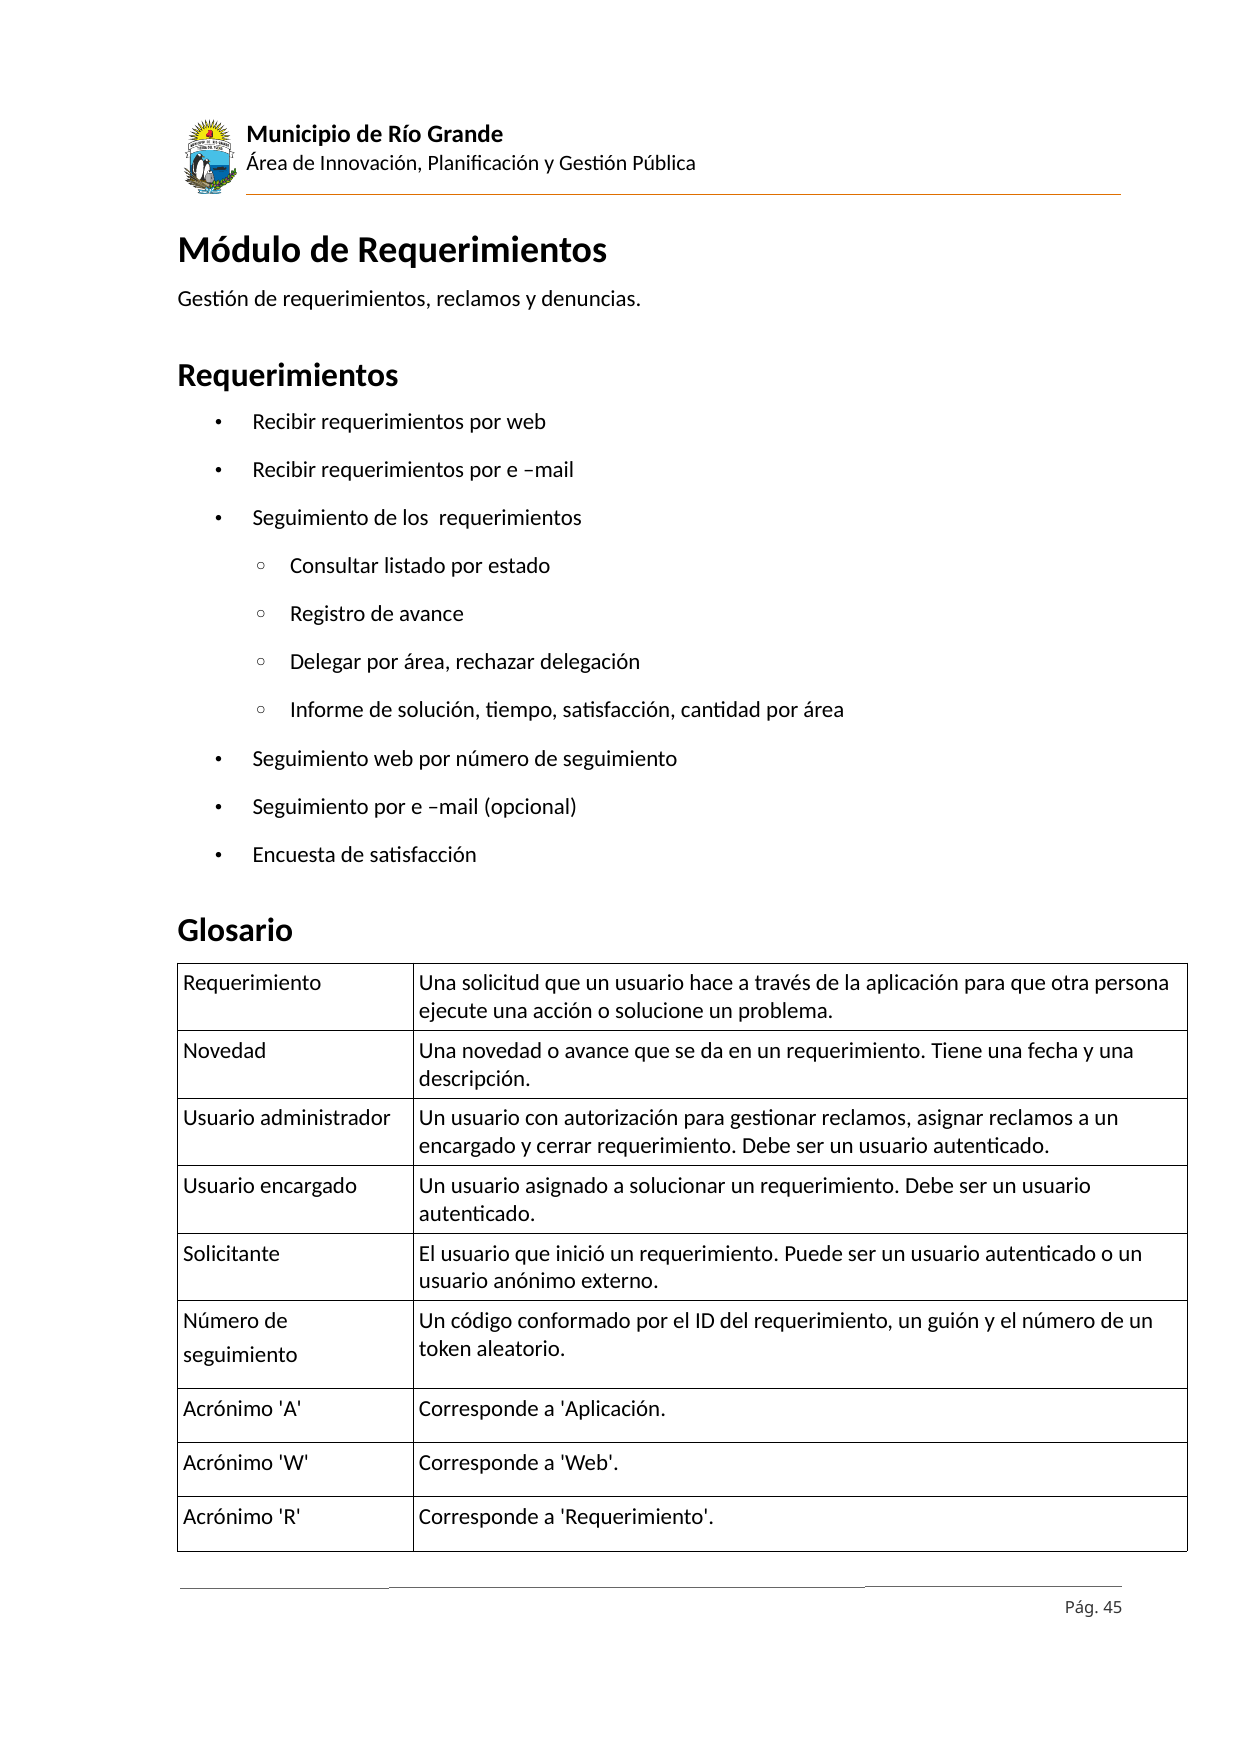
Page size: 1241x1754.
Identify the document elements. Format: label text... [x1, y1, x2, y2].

list Delegar por área, rechazar delegación [252, 647, 1122, 676]
list Registro de avance [252, 599, 1122, 627]
table_cell Novedad [178, 1031, 413, 1098]
list Recibir requerimientos por web [215, 407, 1122, 435]
table_cell Un usuario asignado a solucionar un requerimiento. Debe ser un usuario autenticado. [414, 1166, 1187, 1233]
table_cell Corresponde a 'Web'. [414, 1443, 1187, 1496]
list Seguimiento web por número de seguimiento [215, 744, 1122, 772]
table_cell Acrónimo 'R' [178, 1497, 413, 1551]
table_cell Acrónimo 'W' [178, 1443, 413, 1496]
table_cell Una novedad o avance que se da en un requerimiento. Tiene una fecha y una descripción. [414, 1031, 1187, 1098]
subtitle Requerimientos [177, 353, 1122, 394]
subtitle Módulo de Requerimientos [177, 226, 1122, 272]
table_cell Corresponde a 'Aplicación. [414, 1389, 1187, 1442]
table_cell Un usuario con autorización para gestionar reclamos, asignar reclamos a un encargado y cerrar requerimiento. Debe ser un usuario autenticado. [414, 1099, 1187, 1165]
table_cell Usuario administrador [178, 1099, 413, 1165]
table_cell Número de seguimiento [178, 1301, 413, 1388]
table_cell Usuario encargado [178, 1166, 413, 1233]
text Gestión de requerimientos, reclamos y denuncias. [177, 284, 1122, 312]
table_cell Solicitante [178, 1234, 413, 1300]
table_header Una solicitud que un usuario hace a través de la aplicación para que otra persona ejecute una acción o solucione un problema. [414, 964, 1187, 1030]
list Seguimiento de los requerimientos [215, 503, 1122, 531]
list Recibir requerimientos por e –mail [215, 455, 1122, 483]
list Encuesta de satisfacción [215, 840, 1122, 868]
list Seguimiento por e –mail (opcional) [215, 792, 1122, 820]
list Consultar listado por estado [252, 551, 1122, 579]
table_cell Acrónimo 'A' [178, 1389, 413, 1442]
table_cell Corresponde a 'Requerimiento'. [414, 1497, 1187, 1551]
subtitle Glosario [177, 909, 1122, 950]
table_header Requerimiento [178, 964, 413, 1030]
table_cell Un código conformado por el ID del requerimiento, un guión y el número de un token aleatorio. [414, 1301, 1187, 1388]
list Informe de solución, tiempo, satisfacción, cantidad por área [252, 696, 1122, 724]
table_cell El usuario que inició un requerimiento. Puede ser un usuario autenticado o un usuario anónimo externo. [414, 1234, 1187, 1300]
